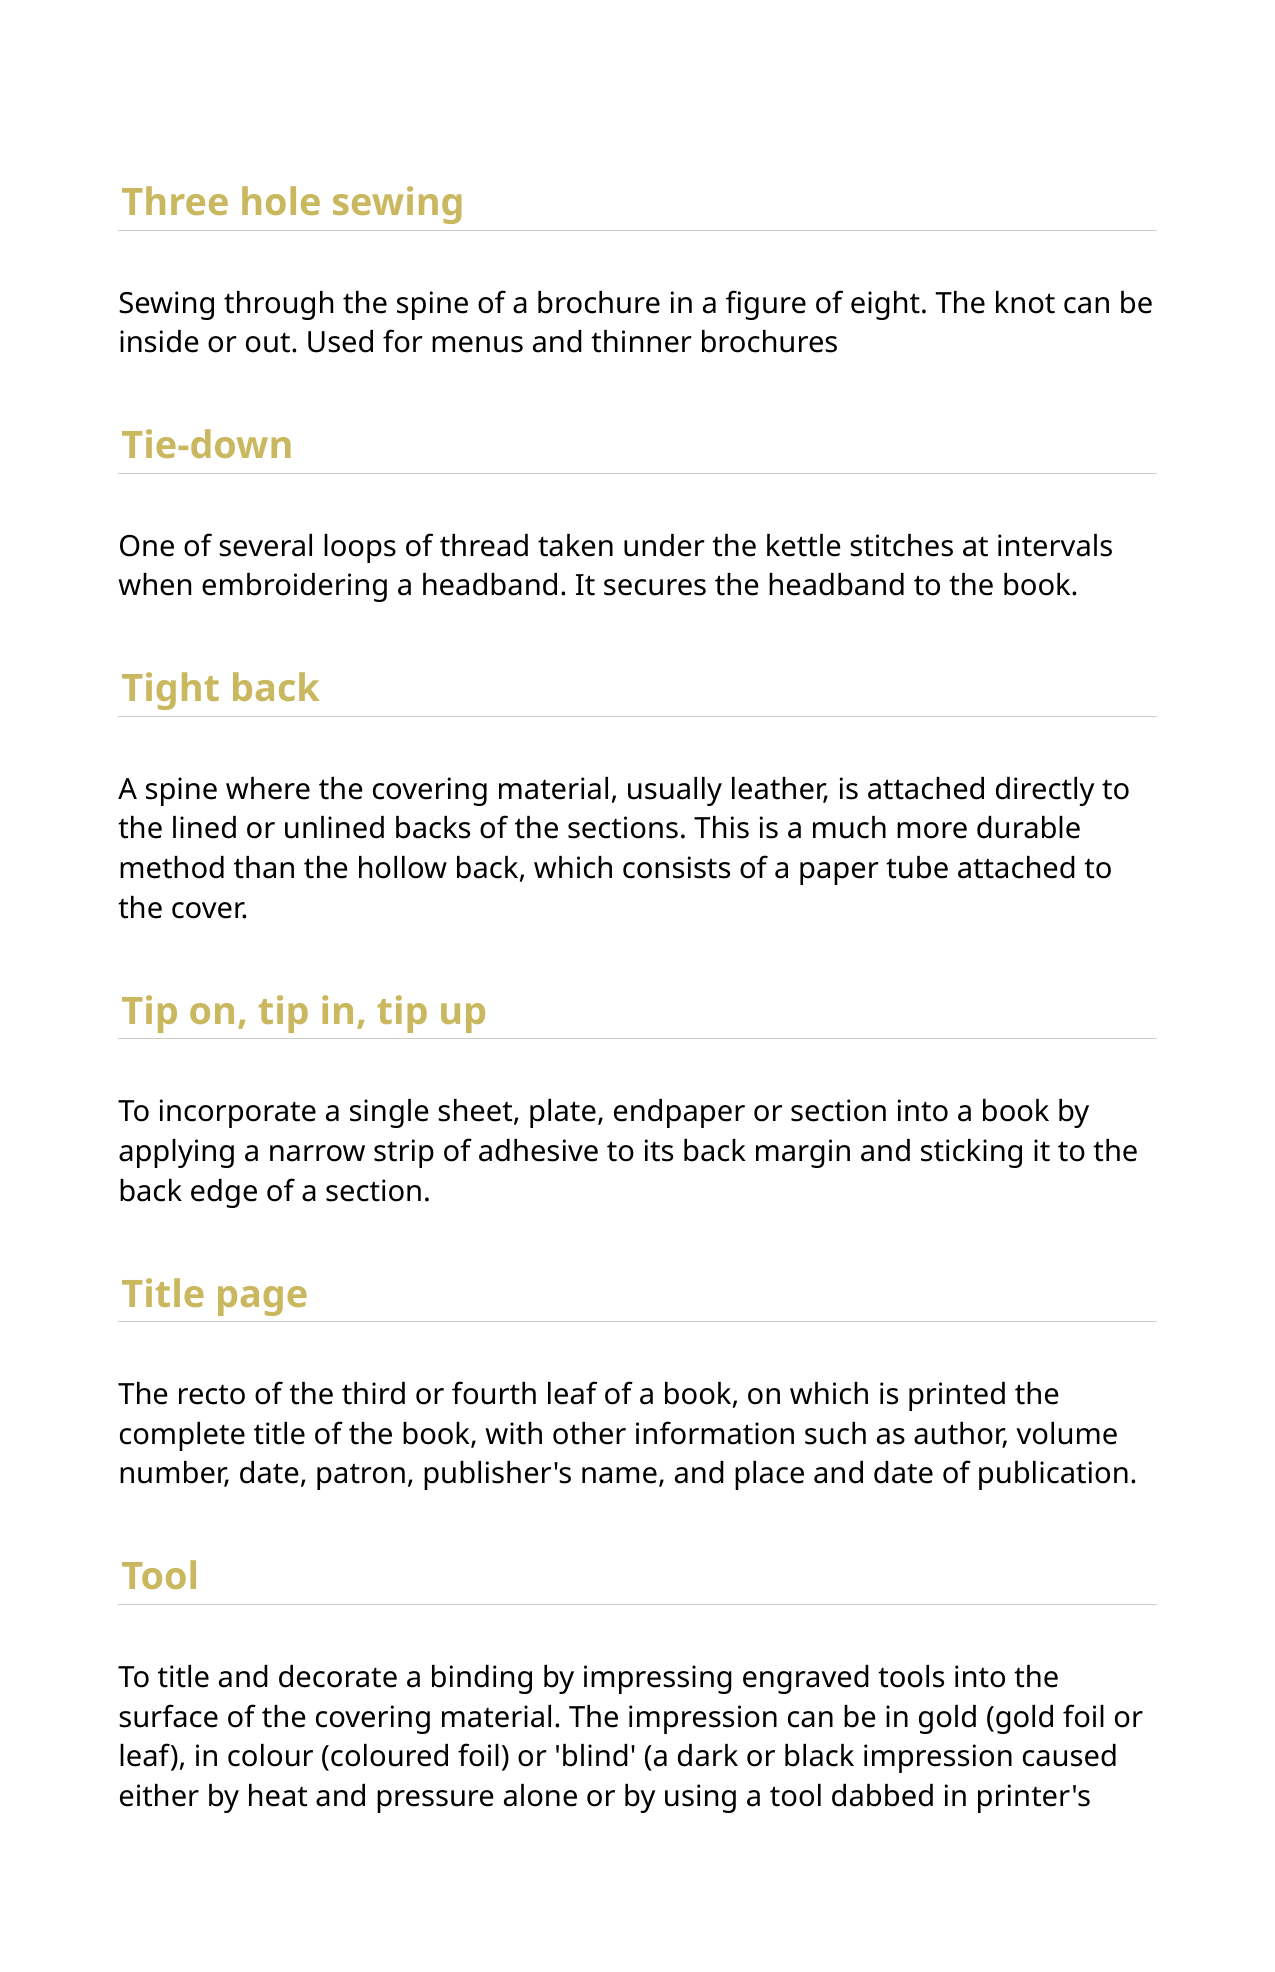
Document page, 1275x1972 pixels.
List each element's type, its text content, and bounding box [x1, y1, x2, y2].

table_cell To title and decorate a binding by impressing engraved tools into the surface of the covering material. The impression can be in gold (gold foil or leaf), in colour (coloured foil) or 'blind' (a dark or black impression caused either by heat and pressure alone or by using a tool dabbed in printer's [118, 1656, 1157, 1815]
table_header Title page [118, 1239, 1157, 1321]
table_header Tight back [118, 633, 1157, 716]
table_header [118, 474, 1157, 525]
table_header [118, 1039, 1157, 1091]
table_cell To incorporate a single sheet, plate, endpaper or section into a book by applying a narrow strip of adhesive to its back margin and sticking it to the back edge of a section. [118, 1091, 1157, 1210]
table_cell One of several loops of thread taken under the kettle stitches at intervals when embroidering a headband. It secures the headband to the book. [118, 525, 1157, 604]
table_header [118, 231, 1157, 282]
table_header Three hole sewing [118, 147, 1157, 230]
table_header Tool [118, 1521, 1157, 1604]
table_cell Sewing through the spine of a brochure in a figure of eight. The knot can be inside or out. Used for menus and thinner brochures [118, 282, 1157, 361]
table_header Tie-down [118, 390, 1157, 473]
table_header [118, 1322, 1157, 1373]
table_cell A spine where the covering material, usually leather, is attached directly to the lined or unlined backs of the sections. This is a much more durable method than the hollow back, which consists of a paper tube attached to the cover. [118, 768, 1157, 927]
table_cell The recto of the third or fourth leaf of a book, on which is printed the complete title of the book, with other information such as author, volume number, date, patron, publisher's name, and place and date of publication. [118, 1374, 1157, 1492]
table_header [118, 717, 1157, 768]
table_header [118, 1605, 1157, 1656]
table_header Tip on, tip in, tip up [118, 956, 1157, 1038]
